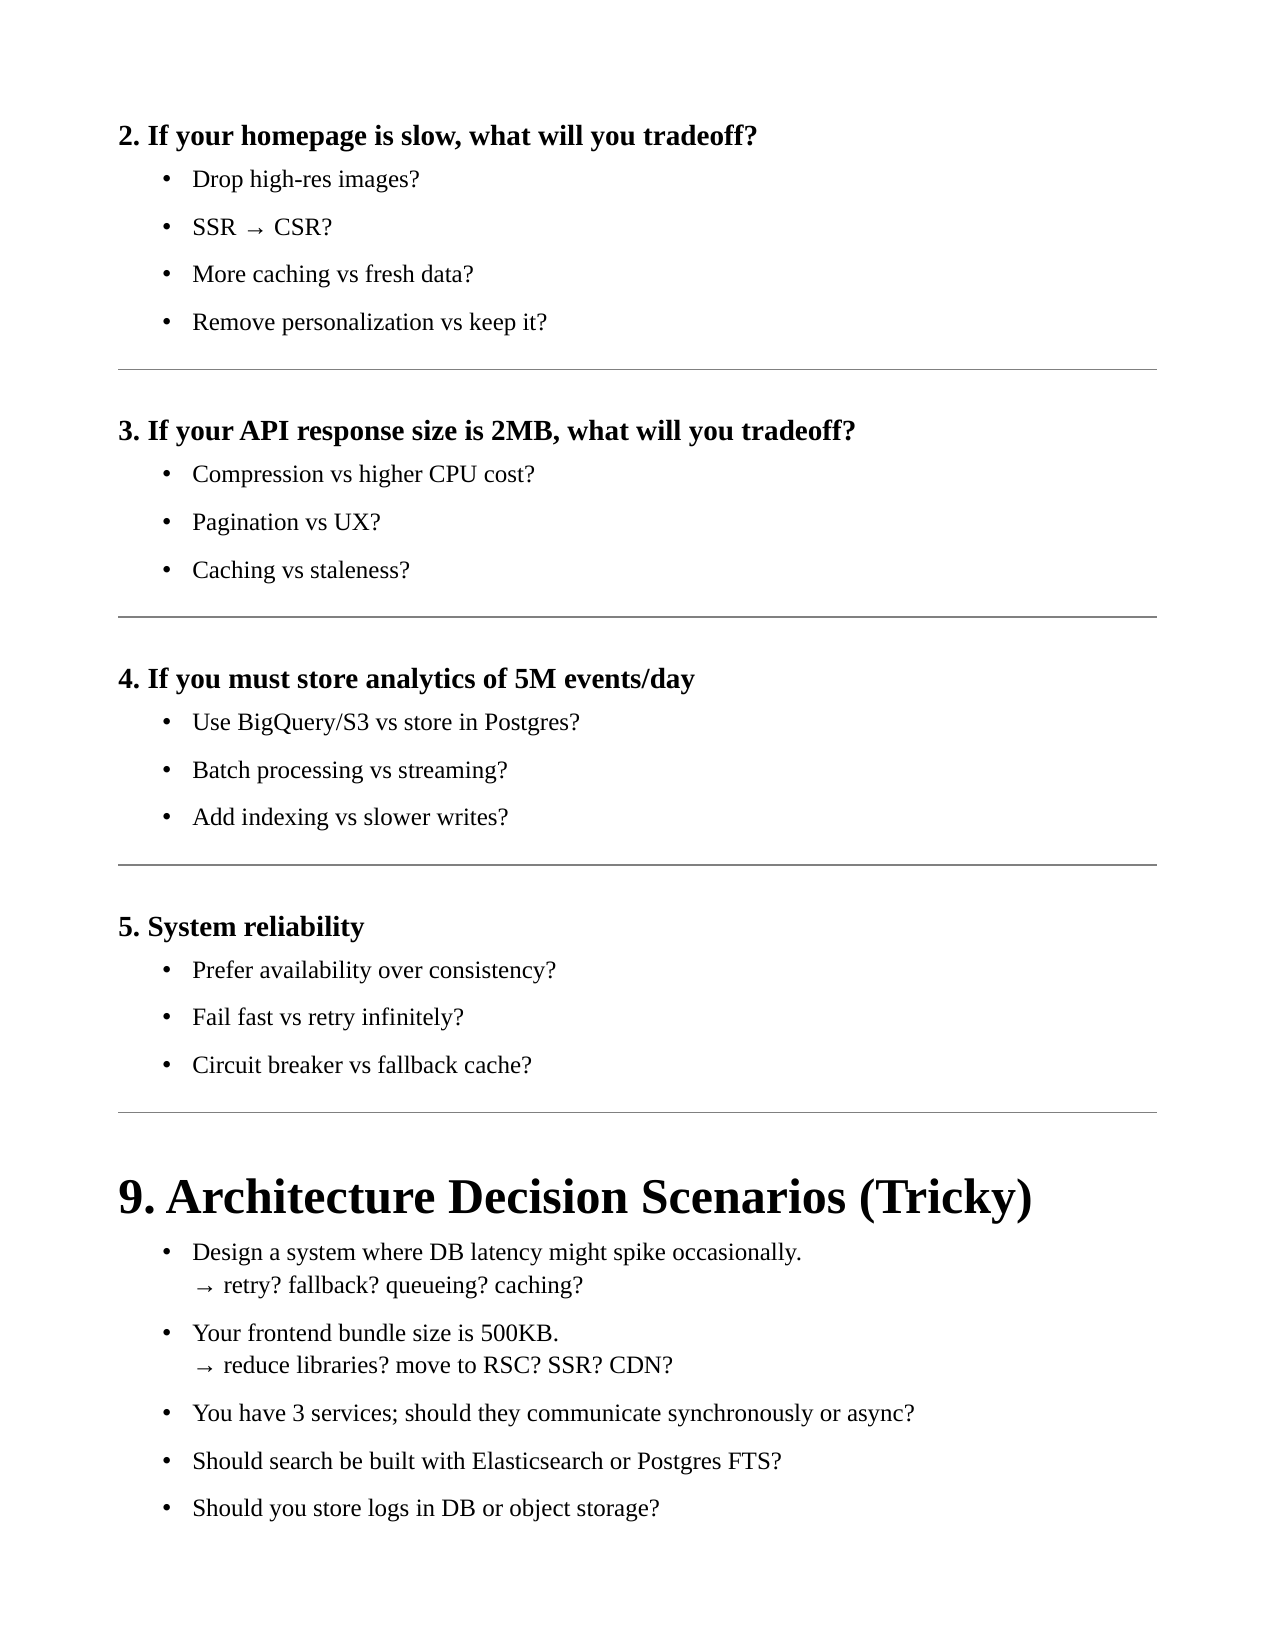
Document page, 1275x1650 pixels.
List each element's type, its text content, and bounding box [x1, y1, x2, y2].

list Use BigQuery/S3 vs store in Postgres? [162, 707, 1157, 736]
list Design a system where DB latency might spike occasionally. → retry? fallback? queueing? caching? [162, 1237, 1157, 1299]
subtitle 2. If your homepage is slow, what will you tradeoff? [118, 118, 1157, 152]
list Prefer availability over consistency? [162, 955, 1157, 984]
list SSR → CSR? [162, 212, 1157, 241]
list Should search be built with Elasticsearch or Postgres FTS? [162, 1446, 1157, 1474]
list Batch processing vs streaming? [162, 755, 1157, 783]
list Pagination vs UX? [162, 507, 1157, 536]
list Remove personalization vs keep it? [162, 307, 1157, 336]
subtitle 4. If you must store analytics of 5M events/day [118, 661, 1157, 695]
list Add indexing vs slower writes? [162, 802, 1157, 831]
subtitle 3. If your API response size is 2MB, what will you tradeoff? [118, 413, 1157, 447]
list Your frontend bundle size is 500KB. → reduce libraries? move to RSC? SSR? CDN? [162, 1318, 1157, 1379]
subtitle 9. Architecture Decision Scenarios (Tricky) [118, 1167, 1157, 1224]
list Drop high-res images? [162, 164, 1157, 193]
list Circuit breaker vs fallback cache? [162, 1050, 1157, 1079]
list Compression vs higher CPU cost? [162, 459, 1157, 488]
list Fail fast vs retry infinitely? [162, 1002, 1157, 1031]
list You have 3 services; should they communicate synchronously or async? [162, 1398, 1157, 1427]
subtitle 5. System reliability [118, 909, 1157, 942]
list Caching vs staleness? [162, 555, 1157, 583]
list More caching vs fresh data? [162, 259, 1157, 288]
list Should you store logs in DB or object storage? [162, 1493, 1157, 1522]
